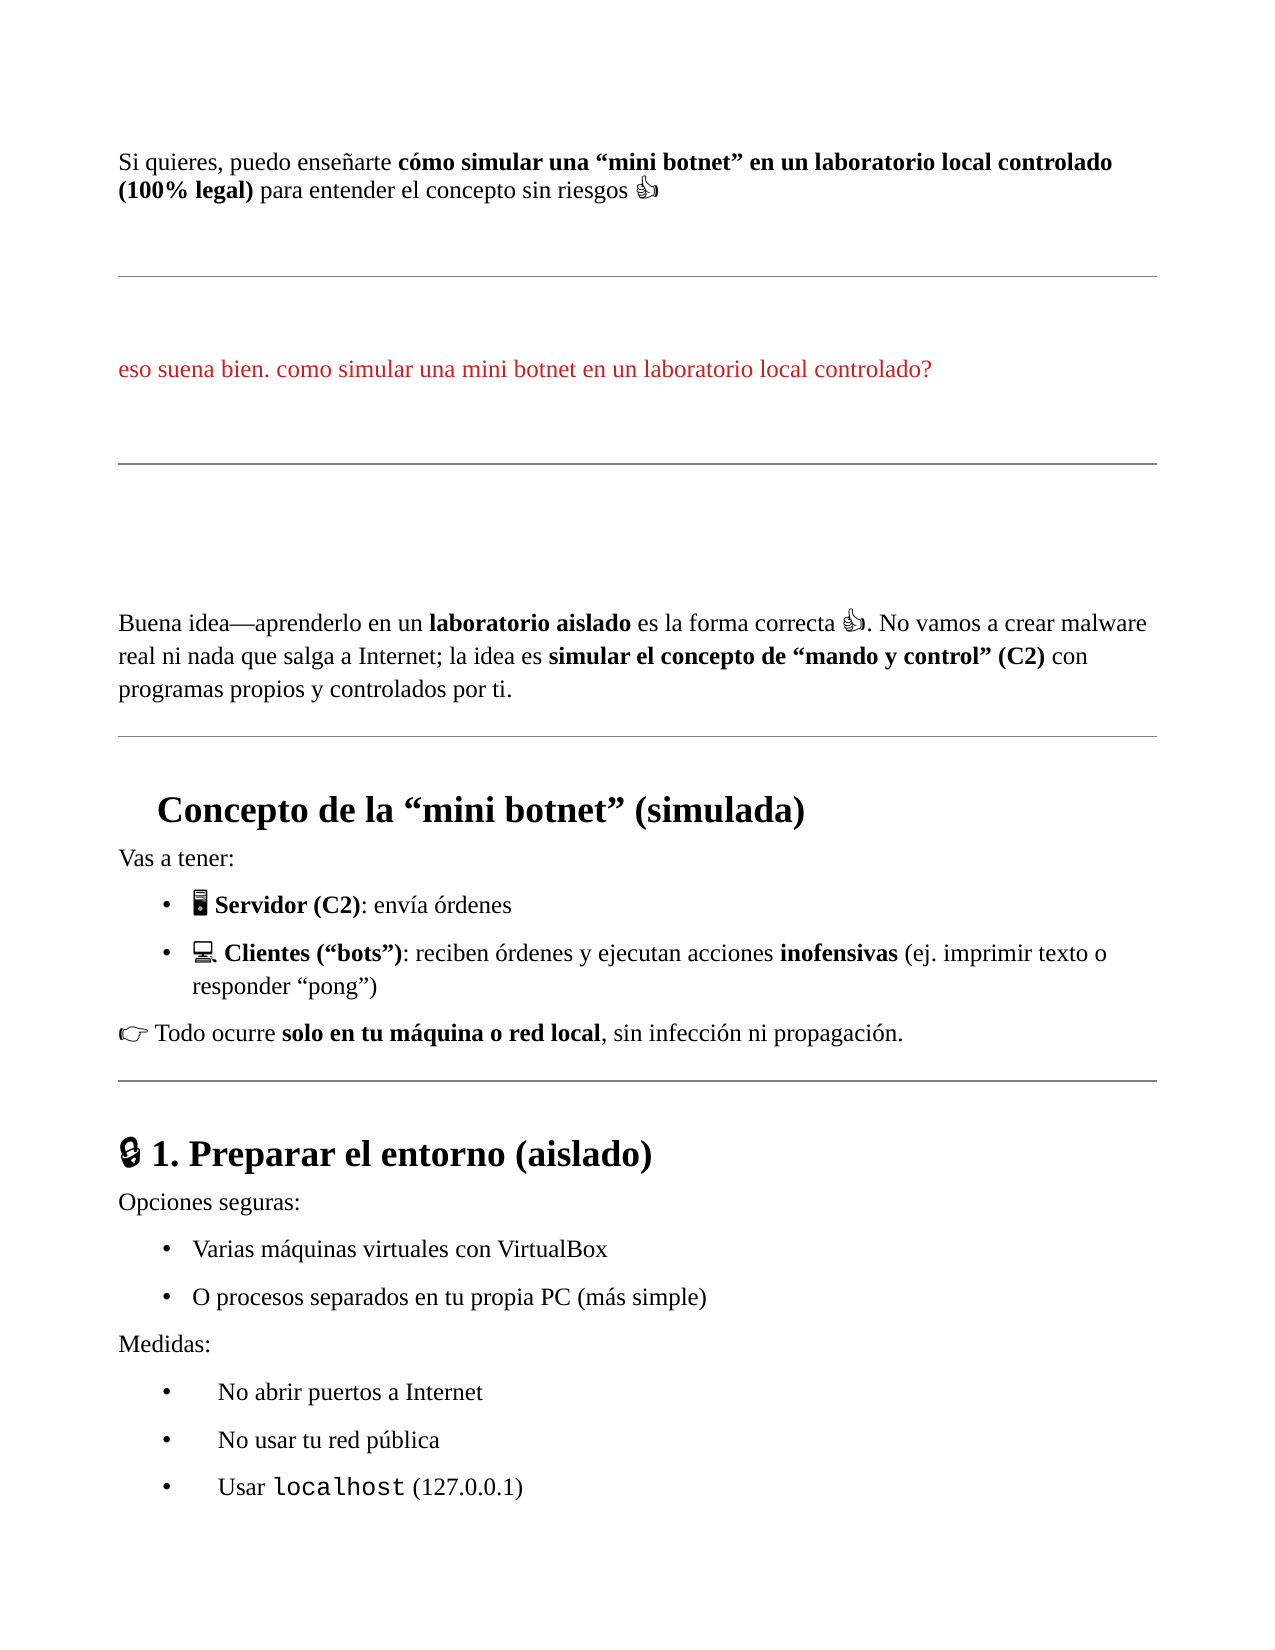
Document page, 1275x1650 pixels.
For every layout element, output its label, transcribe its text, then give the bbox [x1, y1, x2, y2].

list 💻 Clientes (“bots”): reciben órdenes y ejecutan acciones inofensivas (ej. imprimir texto o responder “pong”) [162, 938, 1157, 999]
text eso suena bien. como simular una mini botnet en un laboratorio local controlado? [118, 354, 1157, 382]
list O procesos separados en tu propia PC (más simple) [162, 1282, 1157, 1311]
text 👉 Todo ocurre solo en tu máquina o red local, sin infección ni propagación. [118, 1018, 1157, 1047]
list 🖥️ Servidor (C2): envía órdenes [162, 890, 1157, 919]
text Opciones seguras: [118, 1187, 1157, 1216]
list ❌ No abrir puertos a Internet [162, 1377, 1157, 1406]
subtitle 🔒 1. Preparar el entorno (aislado) [118, 1131, 1157, 1174]
list ❌ No usar tu red pública [162, 1425, 1157, 1453]
text Medidas: [118, 1329, 1157, 1358]
subtitle 🧪 Concepto de la “mini botnet” (simulada) [118, 787, 1157, 830]
text Buena idea—aprenderlo en un laboratorio aislado es la forma correcta 👍. No vamos a crear malware real ni nada que salga a Internet; la idea es simular el concepto de “mando y control” (C2) con programas propios y controlados por ti. [118, 608, 1157, 703]
list ✅ Usar localhost (127.0.0.1) [162, 1472, 1157, 1503]
list Varias máquinas virtuales con VirtualBox [162, 1234, 1157, 1263]
text Vas a tener: [118, 843, 1157, 871]
text Si quieres, puedo enseñarte cómo simular una “mini botnet” en un laboratorio local controlado (100% legal) para entender el concepto sin riesgos 👍 [118, 147, 1157, 204]
